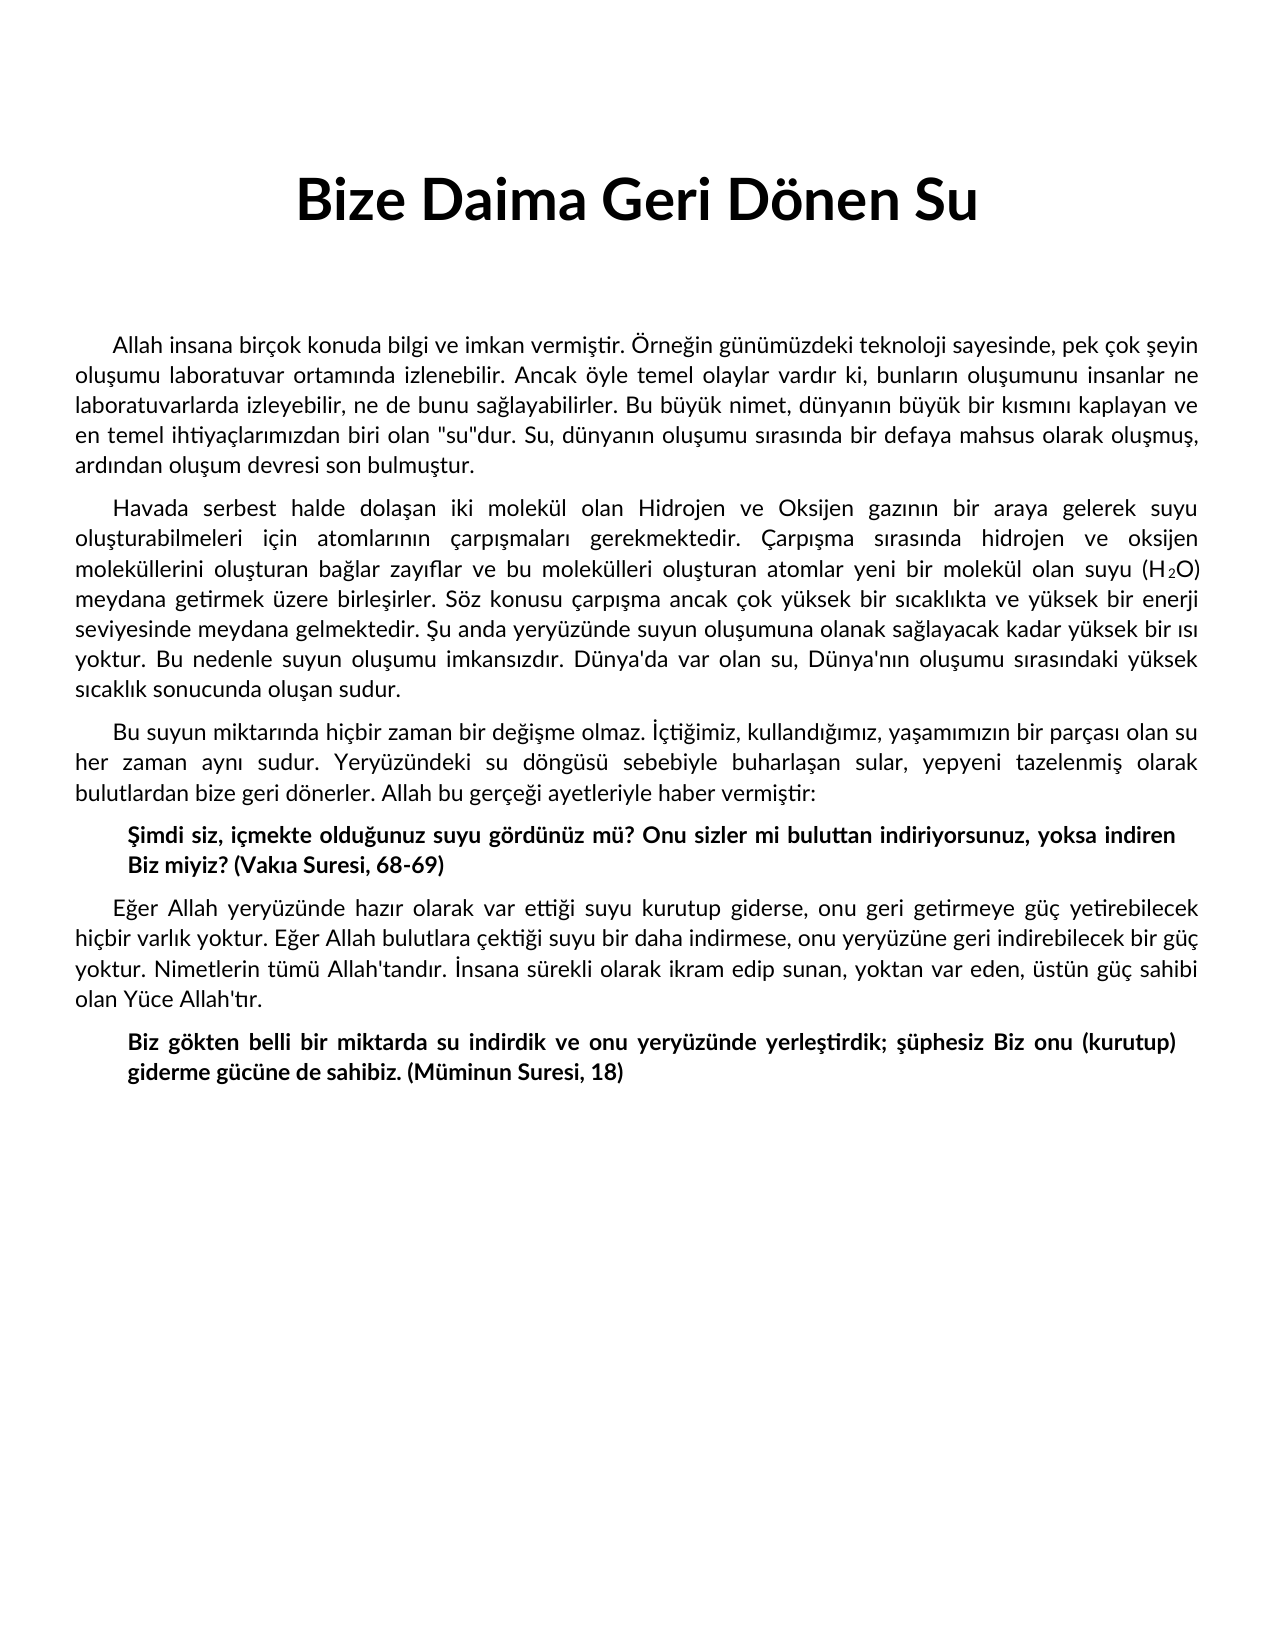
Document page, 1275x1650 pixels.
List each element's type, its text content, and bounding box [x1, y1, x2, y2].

text Allah insana birçok konuda bilgi ve imkan vermiştir. Örneğin günümüzdeki teknoloji sayesinde, pek çok şeyin oluşumu laboratuvar ortamında izlenebilir. Ancak öyle temel olaylar vardır ki, bunların oluşumunu insanlar ne laboratuvarlarda izleyebilir, ne de bunu sağlayabilirler. Bu büyük nimet, dünyanın büyük bir kısmını kaplayan ve en temel ihtiyaçlarımızdan biri olan "su"dur. Su, dünyanın oluşumu sırasında bir defaya mahsus olarak oluşmuş, ardından oluşum devresi son bulmuştur. [75, 330, 1200, 479]
text Havada serbest halde dolaşan iki molekül olan Hidrojen ve Oksijen gazının bir araya gelerek suyu oluşturabilmeleri için atomlarının çarpışmaları gerekmektedir. Çarpışma sırasında hidrojen ve oksijen moleküllerini oluşturan bağlar zayıflar ve bu molekülleri oluşturan atomlar yeni bir molekül olan suyu (H2O) meydana getirmek üzere birleşirler. Söz konusu çarpışma ancak çok yüksek bir sıcaklıkta ve yüksek bir enerji seviyesinde meydana gelmektedir. Şu anda yeryüzünde suyun oluşumuna olanak sağlayacak kadar yüksek bir ısı yoktur. Bu nedenle suyun oluşumu imkansızdır. Dünya'da var olan su, Dünya'nın oluşumu sırasındaki yüksek sıcaklık sonucunda oluşan sudur. [75, 494, 1200, 703]
text Biz gökten belli bir miktarda su indirdik ve onu yeryüzünde yerleştirdik; şüphesiz Biz onu (kurutup) giderme gücüne de sahibiz. (Müminun Suresi, 18) [127, 1027, 1177, 1085]
text Bu suyun miktarında hiçbir zaman bir değişme olmaz. İçtiğimiz, kullandığımız, yaşamımızın bir parçası olan su her zaman aynı sudur. Yeryüzündeki su döngüsü sebebiyle buharlaşan sular, yepyeni tazelenmiş olarak bulutlardan bize geri dönerler. Allah bu gerçeği ayetleriyle haber vermiştir: [75, 718, 1200, 806]
text Şimdi siz, içmekte olduğunuz suyu gördünüz mü? Onu sizler mi buluttan indiriyorsunuz, yoksa indiren Biz miyiz? (Vakıa Suresi, 68-69) [127, 821, 1177, 879]
text Eğer Allah yeryüzünde hazır olarak var ettiği suyu kurutup giderse, onu geri getirmeye güç yetirebilecek hiçbir varlık yoktur. Eğer Allah bulutlara çektiği suyu bir daha indirmese, onu yeryüzüne geri indirebilecek bir güç yoktur. Nimetlerin tümü Allah'tandır. İnsana sürekli olarak ikram edip sunan, yoktan var eden, üstün güç sahibi olan Yüce Allah'tır. [75, 894, 1200, 1012]
subtitle Bize Daima Geri Dönen Su [75, 162, 1200, 232]
